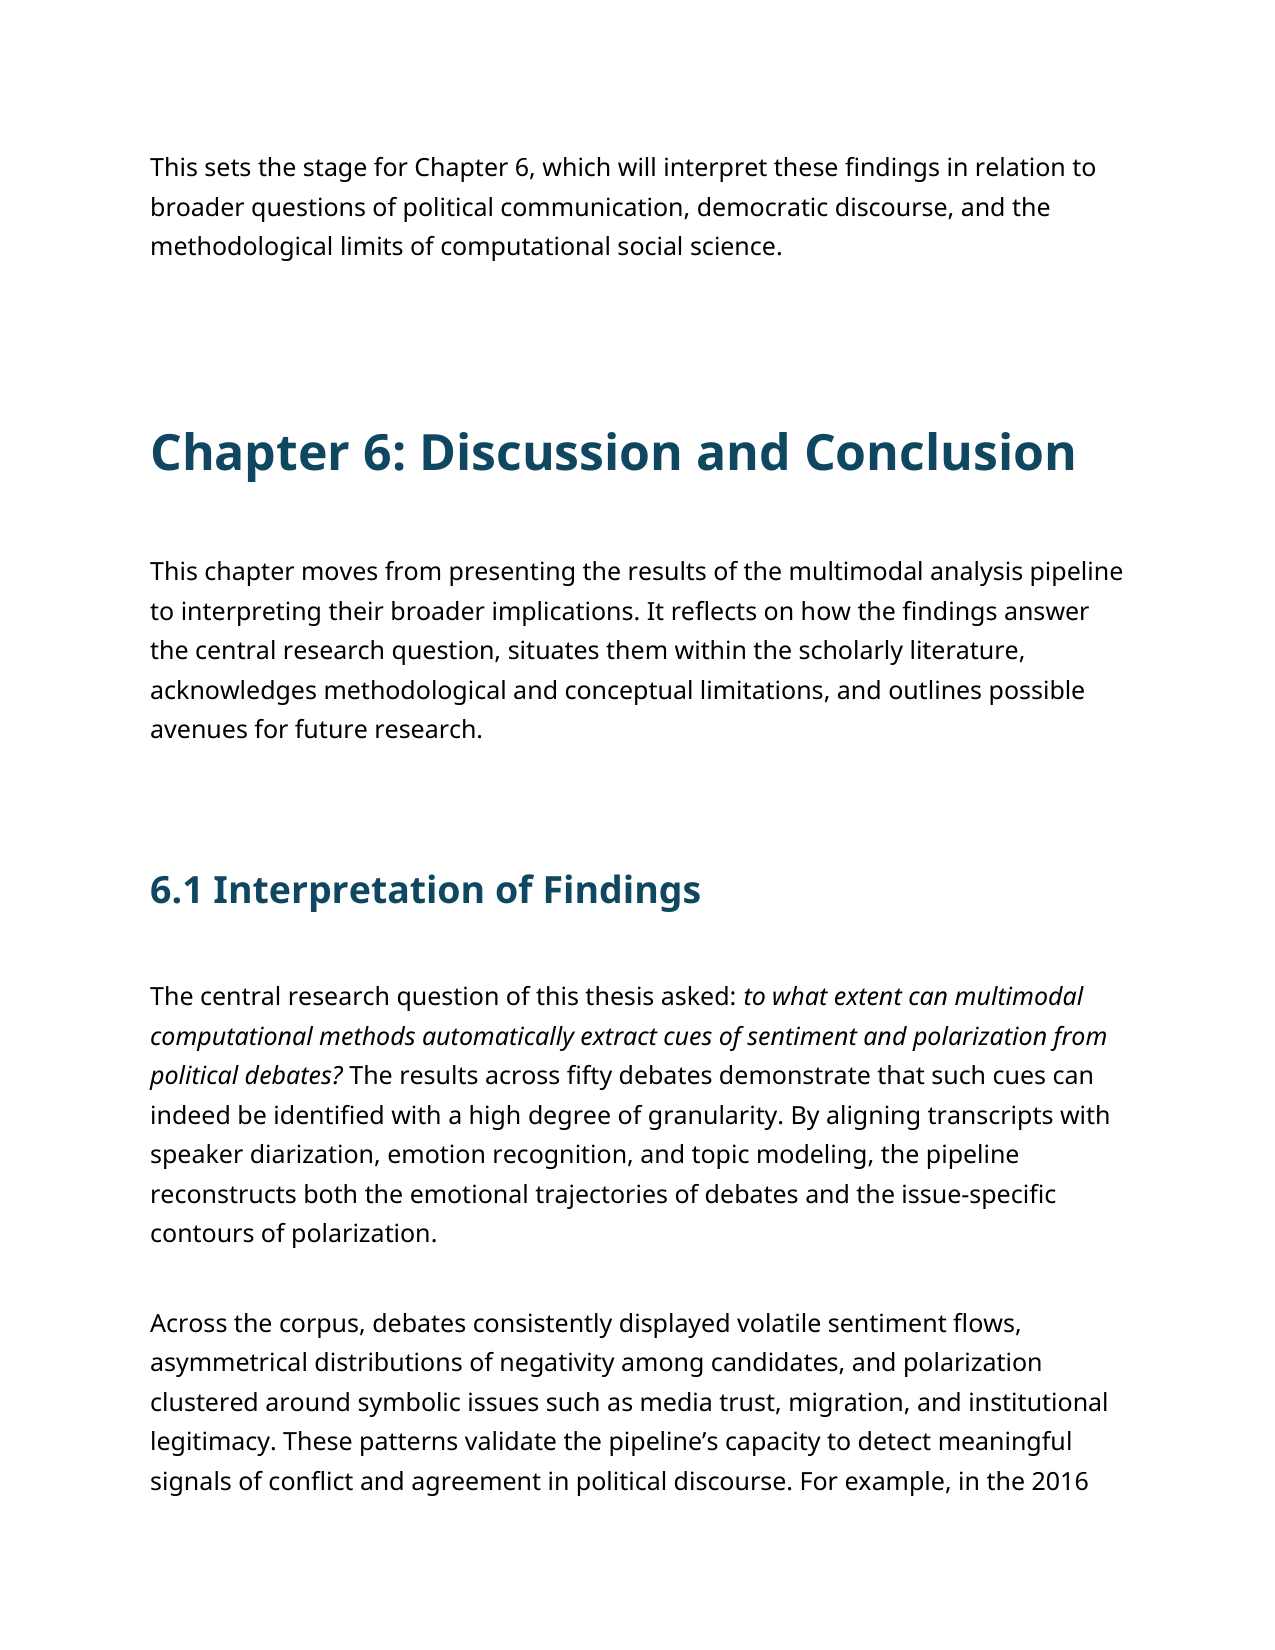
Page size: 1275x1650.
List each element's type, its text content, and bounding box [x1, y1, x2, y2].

subtitle 6.1 Interpretation of Findings [150, 864, 1125, 915]
text This sets the stage for Chapter 6, which will interpret these findings in relation to broader questions of political communication, democratic discourse, and the methodological limits of computational social science. [150, 150, 1125, 263]
text This chapter moves from presenting the results of the multimodal analysis pipeline to interpreting their broader implications. It reflects on how the findings answer the central research question, situates them within the scholarly literature, acknowledges methodological and conceptual limitations, and outlines possible avenues for future research. [150, 554, 1125, 746]
subtitle Chapter 6: Discussion and Conclusion [150, 416, 1125, 484]
text The central research question of this thesis asked: to what extent can multimodal computational methods automatically extract cues of sentiment and polarization from political debates? The results across fifty debates demonstrate that such cues can indeed be identified with a high degree of granularity. By aligning transcripts with speaker diarization, emotion recognition, and topic modeling, the pipeline reconstructs both the emotional trajectories of debates and the issue-specific contours of polarization. [150, 979, 1125, 1250]
text Across the corpus, debates consistently displayed volatile sentiment flows, asymmetrical distributions of negativity among candidates, and polarization clustered around symbolic issues such as media trust, migration, and institutional legitimacy. These patterns validate the pipeline’s capacity to detect meaningful signals of conflict and agreement in political discourse. For example, in the 2016 [150, 1305, 1125, 1497]
